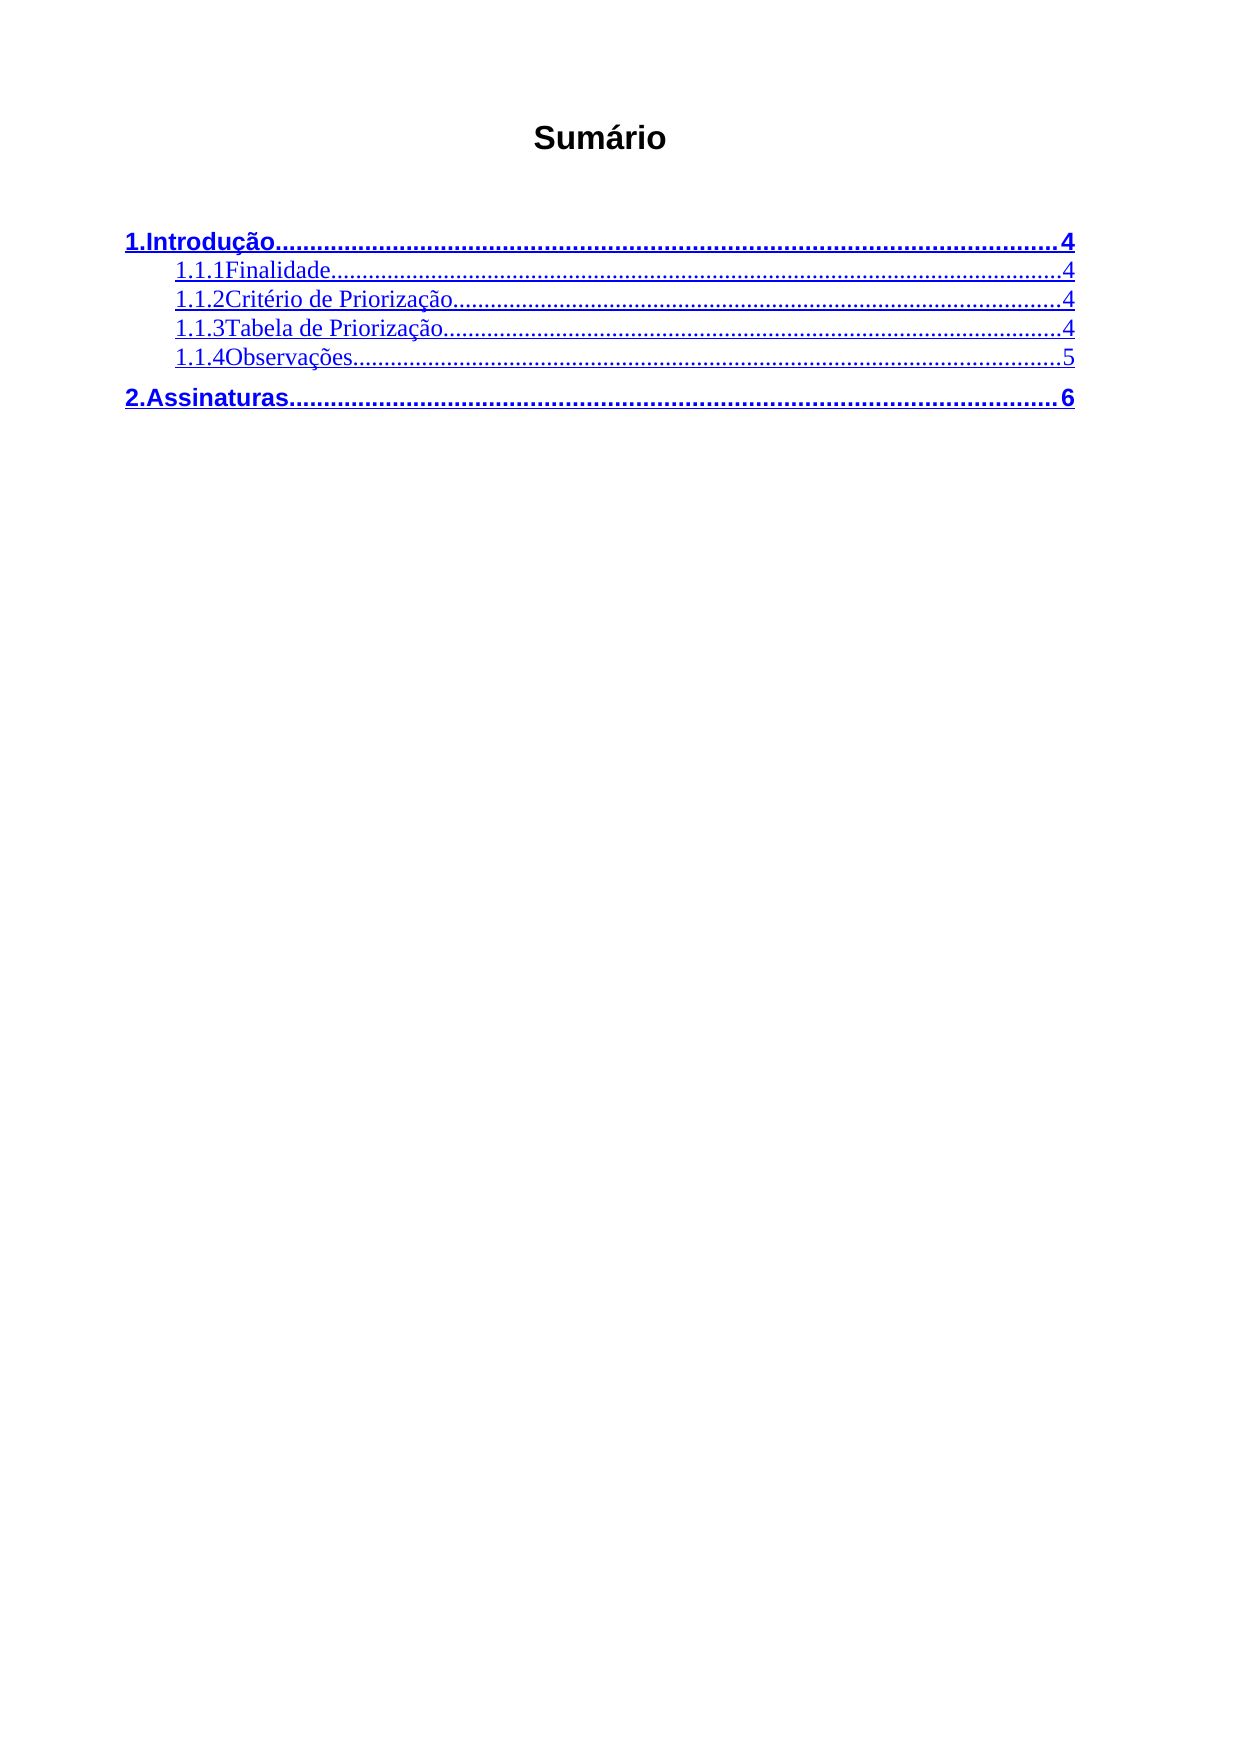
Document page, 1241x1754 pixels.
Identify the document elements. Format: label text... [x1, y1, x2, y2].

text 1.1.4Observações 5 [175, 342, 1075, 367]
text 1.1.3Tabela de Priorização 4 [175, 313, 1075, 338]
text 2.Assinaturas 6 [125, 383, 1075, 408]
text 1.1.1Finalidade 4 [175, 255, 1075, 280]
title Sumário [125, 118, 1075, 157]
text 1.1.2Critério de Priorização 4 [175, 284, 1075, 309]
text 1.Introdução 4 [125, 227, 1075, 251]
